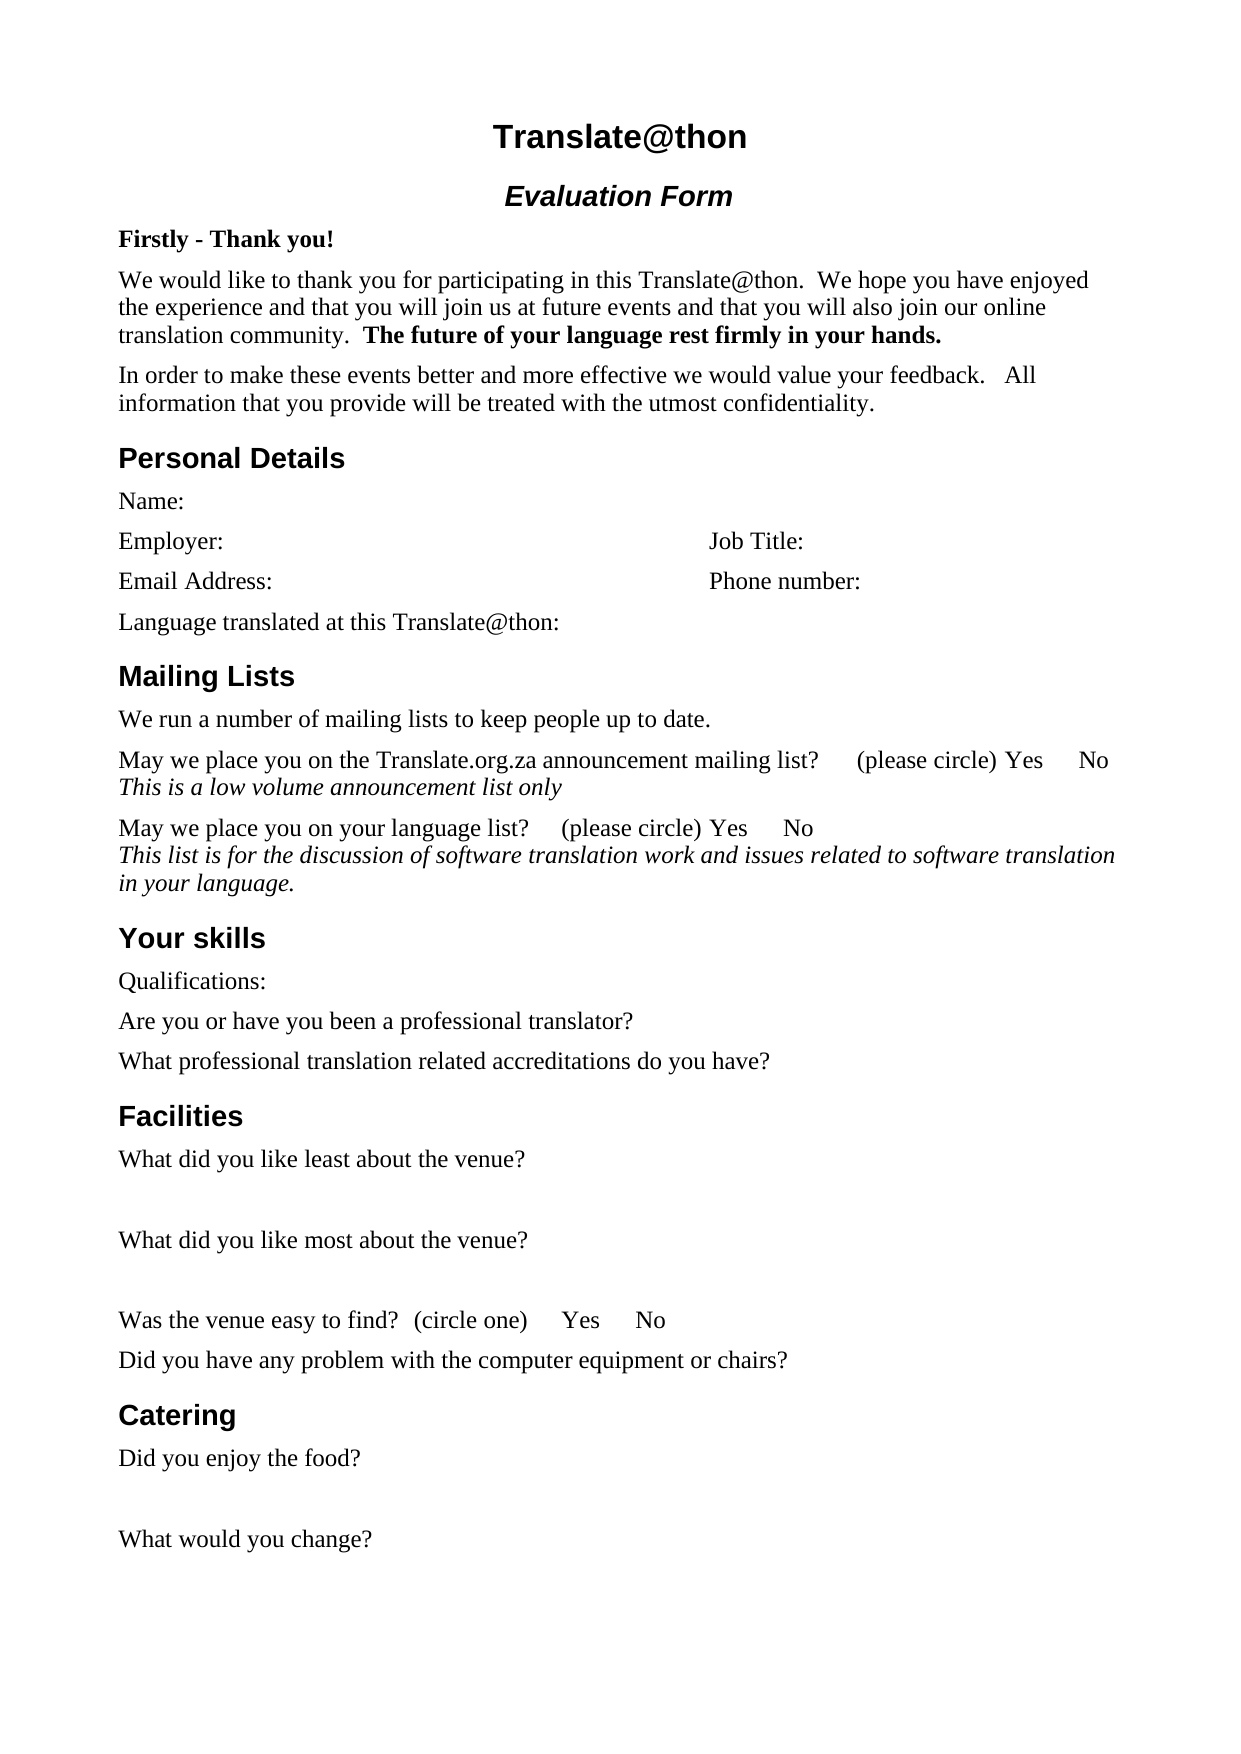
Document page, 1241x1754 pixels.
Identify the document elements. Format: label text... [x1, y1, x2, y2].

text May we place you on your language list? (please circle) Yes No This list is for the discussion of software translation work and issues related to software translation in your language. [118, 814, 1122, 897]
text Did you have any problem with the computer equipment or chairs? [118, 1346, 1122, 1374]
text Language translated at this Translate@thon: [118, 608, 1122, 635]
text What would you change? [118, 1525, 1122, 1552]
subtitle Your skills [118, 922, 1122, 954]
subtitle Mailing Lists [118, 660, 1122, 693]
text What professional translation related accreditations do you have? [118, 1047, 1122, 1075]
subtitle Catering [118, 1399, 1122, 1432]
text Email Address: Phone number: [118, 567, 1122, 595]
text Did you enjoy the food? [118, 1444, 1122, 1472]
text Qualifications: [118, 967, 1122, 995]
text We would like to thank you for participating in this Translate@thon. We hope you have enjoyed the experience and that you will join us at future events and that you will also join our online translation community. The future of your language rest firmly in your hands. [118, 266, 1122, 349]
text Employer: Job Title: [118, 527, 1122, 555]
subtitle Facilities [118, 1100, 1122, 1133]
text What did you like least about the venue? [118, 1145, 1122, 1173]
text Name: [118, 487, 1122, 515]
text Was the venue easy to find? (circle one) Yes No [118, 1306, 1122, 1334]
text What did you like most about the venue? [118, 1226, 1122, 1253]
text We run a number of mailing lists to keep people up to date. [118, 706, 1122, 733]
text In order to make these events better and more effective we would value your feedback. All information that you provide will be treated with the utmost confidentiality. [118, 361, 1122, 417]
text Are you or have you been a professional translator? [118, 1007, 1122, 1035]
text Firstly - Thank you! [118, 226, 1122, 253]
subtitle Personal Details [118, 442, 1122, 474]
subtitle Evaluation Form [118, 180, 1122, 213]
text May we place you on the Translate.org.za announcement mailing list? (please circle) Yes No This is a low volume announcement list only [118, 746, 1122, 801]
subtitle Translate@thon [118, 118, 1122, 155]
